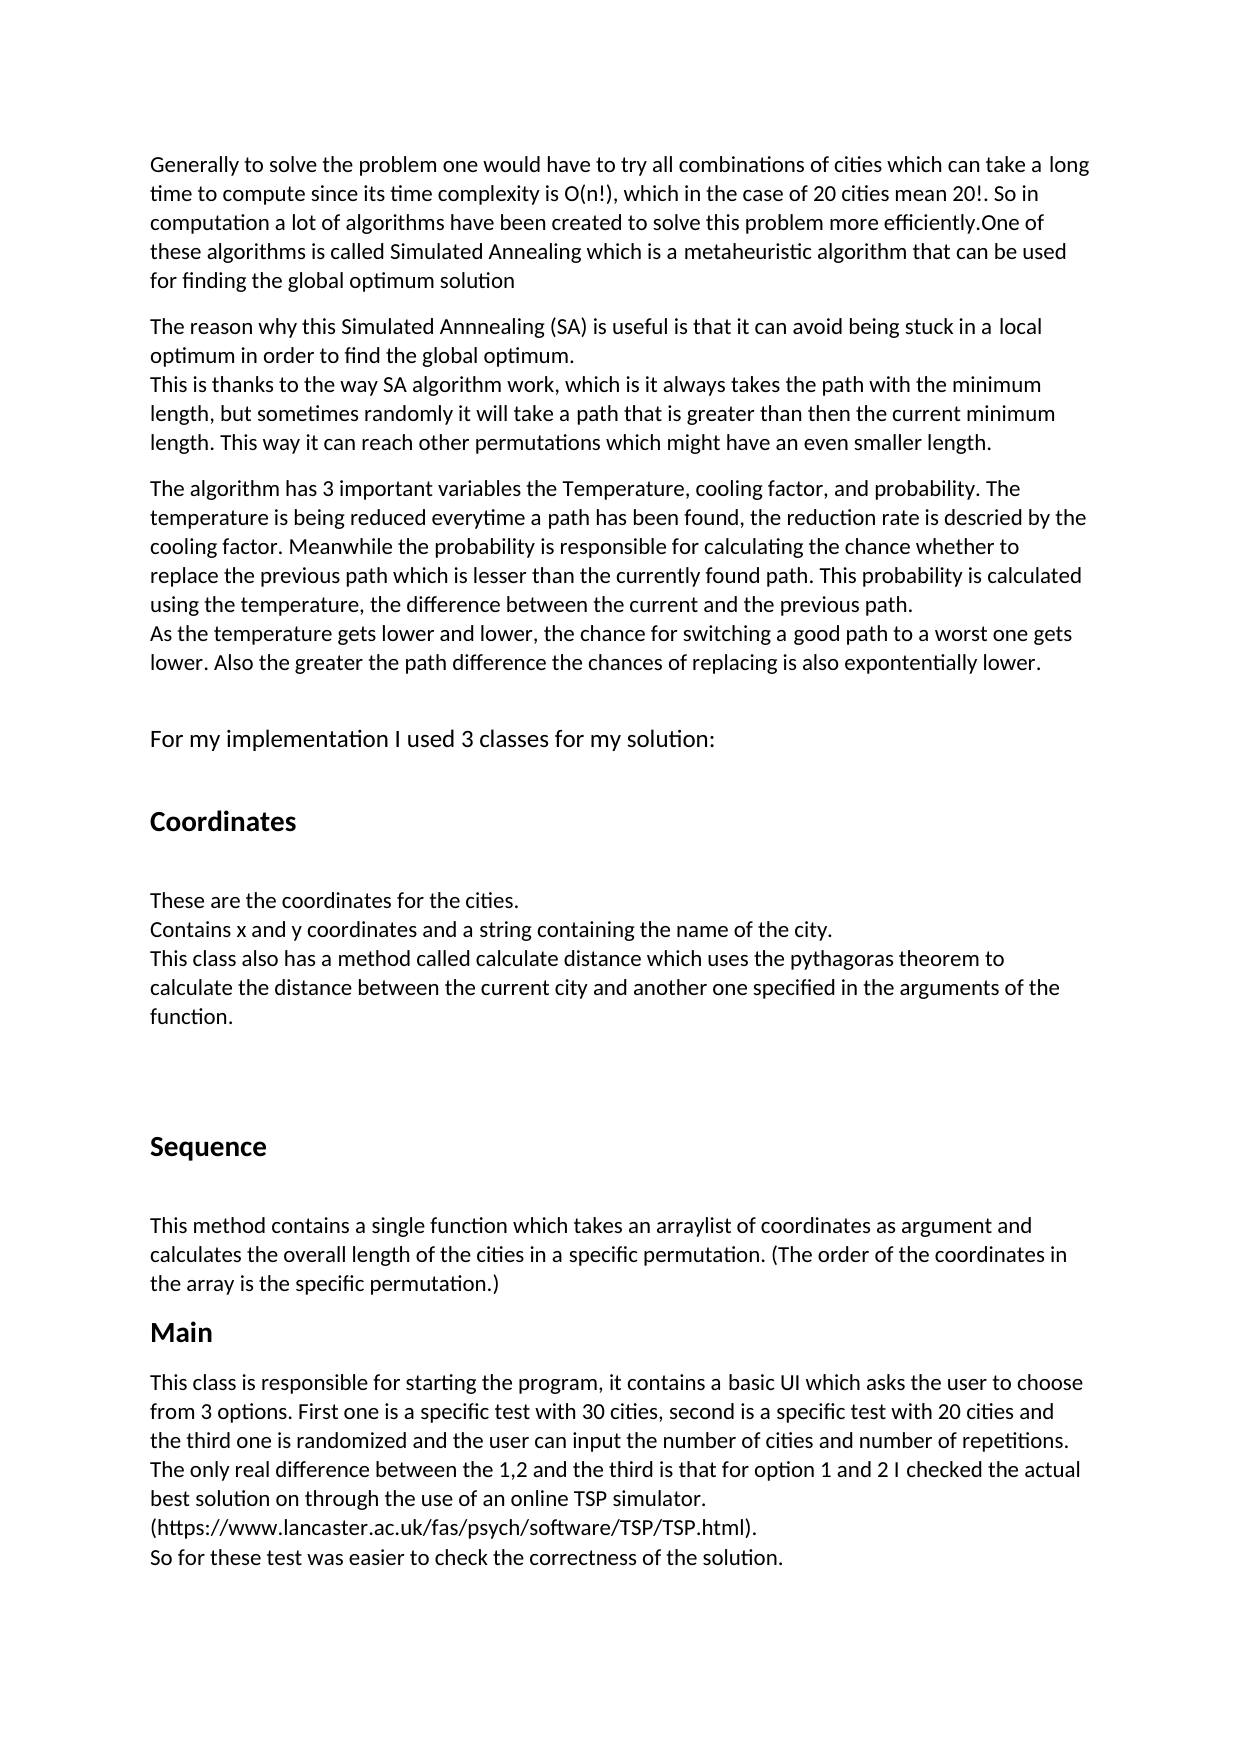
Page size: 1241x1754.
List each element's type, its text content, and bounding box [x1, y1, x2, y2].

text The algorithm has 3 important variables the Temperature, cooling factor, and probability. The temperature is being reduced everytime a path has been found, the reduction rate is descried by the cooling factor. Meanwhile the probability is responsible for calculating the chance whether to replace the previous path which is lesser than the currently found path. This probability is calculated using the temperature, the difference between the current and the previous path. As the temperature gets lower and lower, the chance for switching a good path to a worst one gets lower. Also the greater the path difference the chances of replacing is also expontentially lower. [150, 474, 1090, 705]
text Generally to solve the problem one would have to try all combinations of cities which can take a long time to compute since its time complexity is O(n!), which in the case of 20 cities mean 20!. So in computation a lot of algorithms have been created to solve this problem more efficiently.One of these algorithms is called Simulated Annealing which is a metaheuristic algorithm that can be used for finding the global optimum solution [150, 150, 1090, 294]
text The reason why this Simulated Annnealing (SA) is useful is that it can avoid being stuck in a local optimum in order to find the global optimum. This is thanks to the way SA algorithm work, which is it always takes the path with the minimum length, but sometimes randomly it will take a path that is greater than then the current minimum length. This way it can reach other permutations which might have an even smaller length. [150, 312, 1090, 456]
text For my implementation I used 3 classes for my solution: [150, 723, 1090, 785]
text These are the coordinates for the cities. Contains x and y coordinates and a string containing the name of the city. This class also has a method called calculate distance which uses the pythagoras theorem to calculate the distance between the current city and another one specified in the arguments of the function. [150, 857, 1090, 1030]
text Coordinates [150, 803, 1090, 839]
text Sequence [150, 1096, 1090, 1164]
text This method contains a single function which takes an arraylist of coordinates as argument and calculates the overall length of the cities in a specific permutation. (The order of the coordinates in the array is the specific permutation.) [150, 1182, 1090, 1297]
text This class is responsible for starting the program, it contains a basic UI which asks the user to choose from 3 options. First one is a specific test with 30 cities, second is a specific test with 20 cities and the third one is randomized and the user can input the number of cities and number of repetitions. The only real difference between the 1,2 and the third is that for option 1 and 2 I checked the actual best solution on through the use of an online TSP simulator. (https://www.lancaster.ac.uk/fas/psych/software/TSP/TSP.html). So for these test was easier to check the correctness of the solution. [150, 1368, 1090, 1571]
text Main [150, 1314, 1090, 1350]
